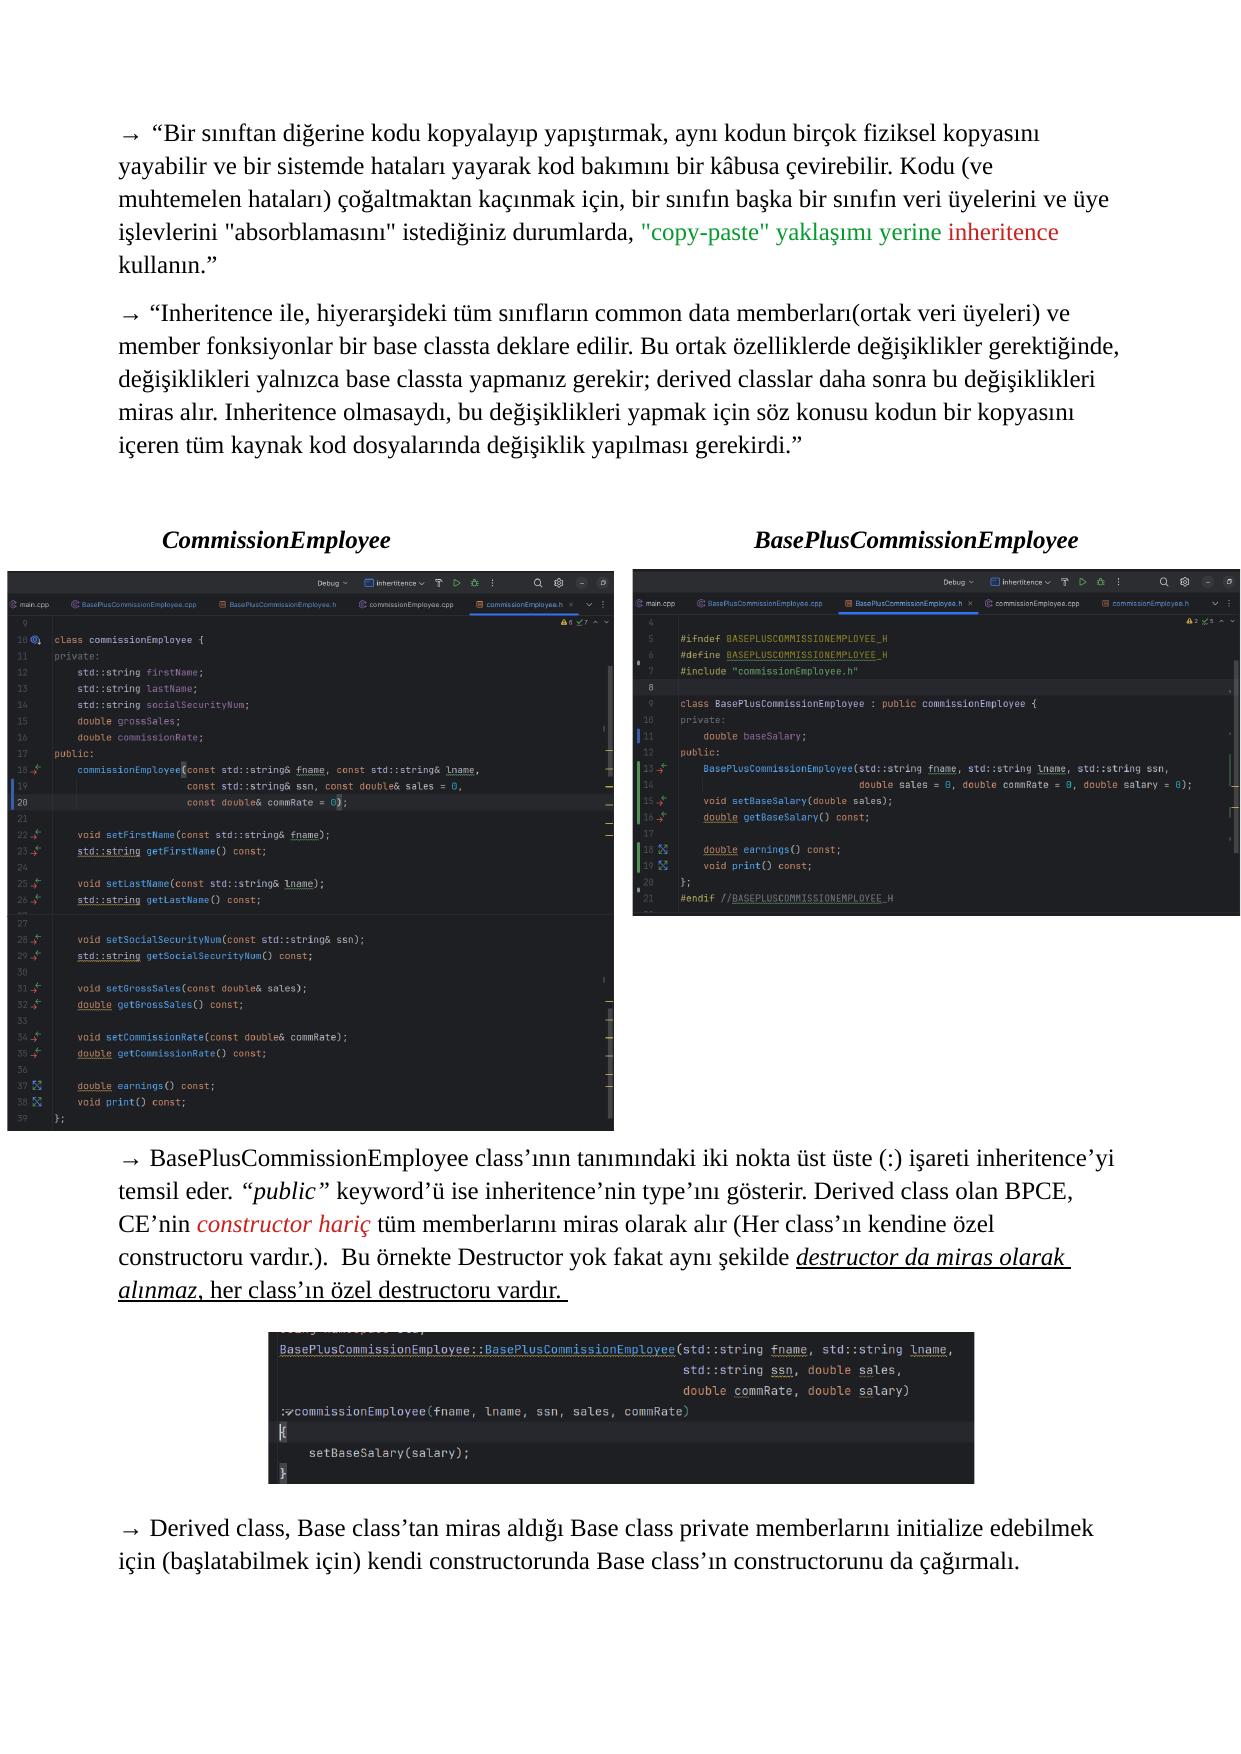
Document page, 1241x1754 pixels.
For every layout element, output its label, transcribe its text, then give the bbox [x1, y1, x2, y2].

text → “Bir sınıftan diğerine kodu kopyalayıp yapıştırmak, aynı kodun birçok fiziksel kopyasını yayabilir ve bir sistemde hataları yayarak kod bakımını bir kâbusa çevirebilir. Kodu (ve muhtemelen hataları) çoğaltmaktan kaçınmak için, bir sınıfın başka bir sınıfın veri üyelerini ve üye işlevlerini "absorblamasını" istediğiniz durumlarda, "copy-paste" yaklaşımı yerine inheritence kullanın.” [118, 118, 1122, 279]
text → “Inheritence ile, hiyerarşideki tüm sınıfların common data memberları(ortak veri üyeleri) ve member fonksiyonlar bir base classta deklare edilir. Bu ortak özelliklerde değişiklikler gerektiğinde, değişiklikleri yalnızca base classta yapmanız gerekir; derived classlar daha sonra bu değişiklikleri miras alır. Inheritence olmasaydı, bu değişiklikleri yapmak için söz konusu kodun bir kopyasını içeren tüm kaynak kod dosyalarında değişiklik yapılması gerekirdi.” [118, 298, 1122, 459]
picture [842, 1332, 975, 1432]
text CommissionEmployee BasePlusCommissionEmployee [118, 525, 1122, 554]
text → Derived class, Base class’tan miras aldığı Base class private memberlarını initialize edebilmek için (başlatabilmek için) kendi constructorunda Base class’ın constructorunu da çağırmalı. [118, 1513, 1122, 1574]
text → BasePlusCommissionEmployee class’ının tanımındaki iki nokta üst üste (:) işareti inheritence’yi temsil eder. “public” keyword’ü ise inheritence’nin type’ını gösterir. Derived class olan BPCE, CE’nin constructor hariç tüm memberlarını miras olarak alır (Her class’ın kendine özel constructoru vardır.). Bu örnekte Destructor yok fakat aynı şekilde destructor da miras olarak alınmaz, her class’ın özel destructoru vardır. [118, 1143, 1122, 1304]
picture [1148, 569, 1241, 916]
picture [523, 571, 614, 1131]
